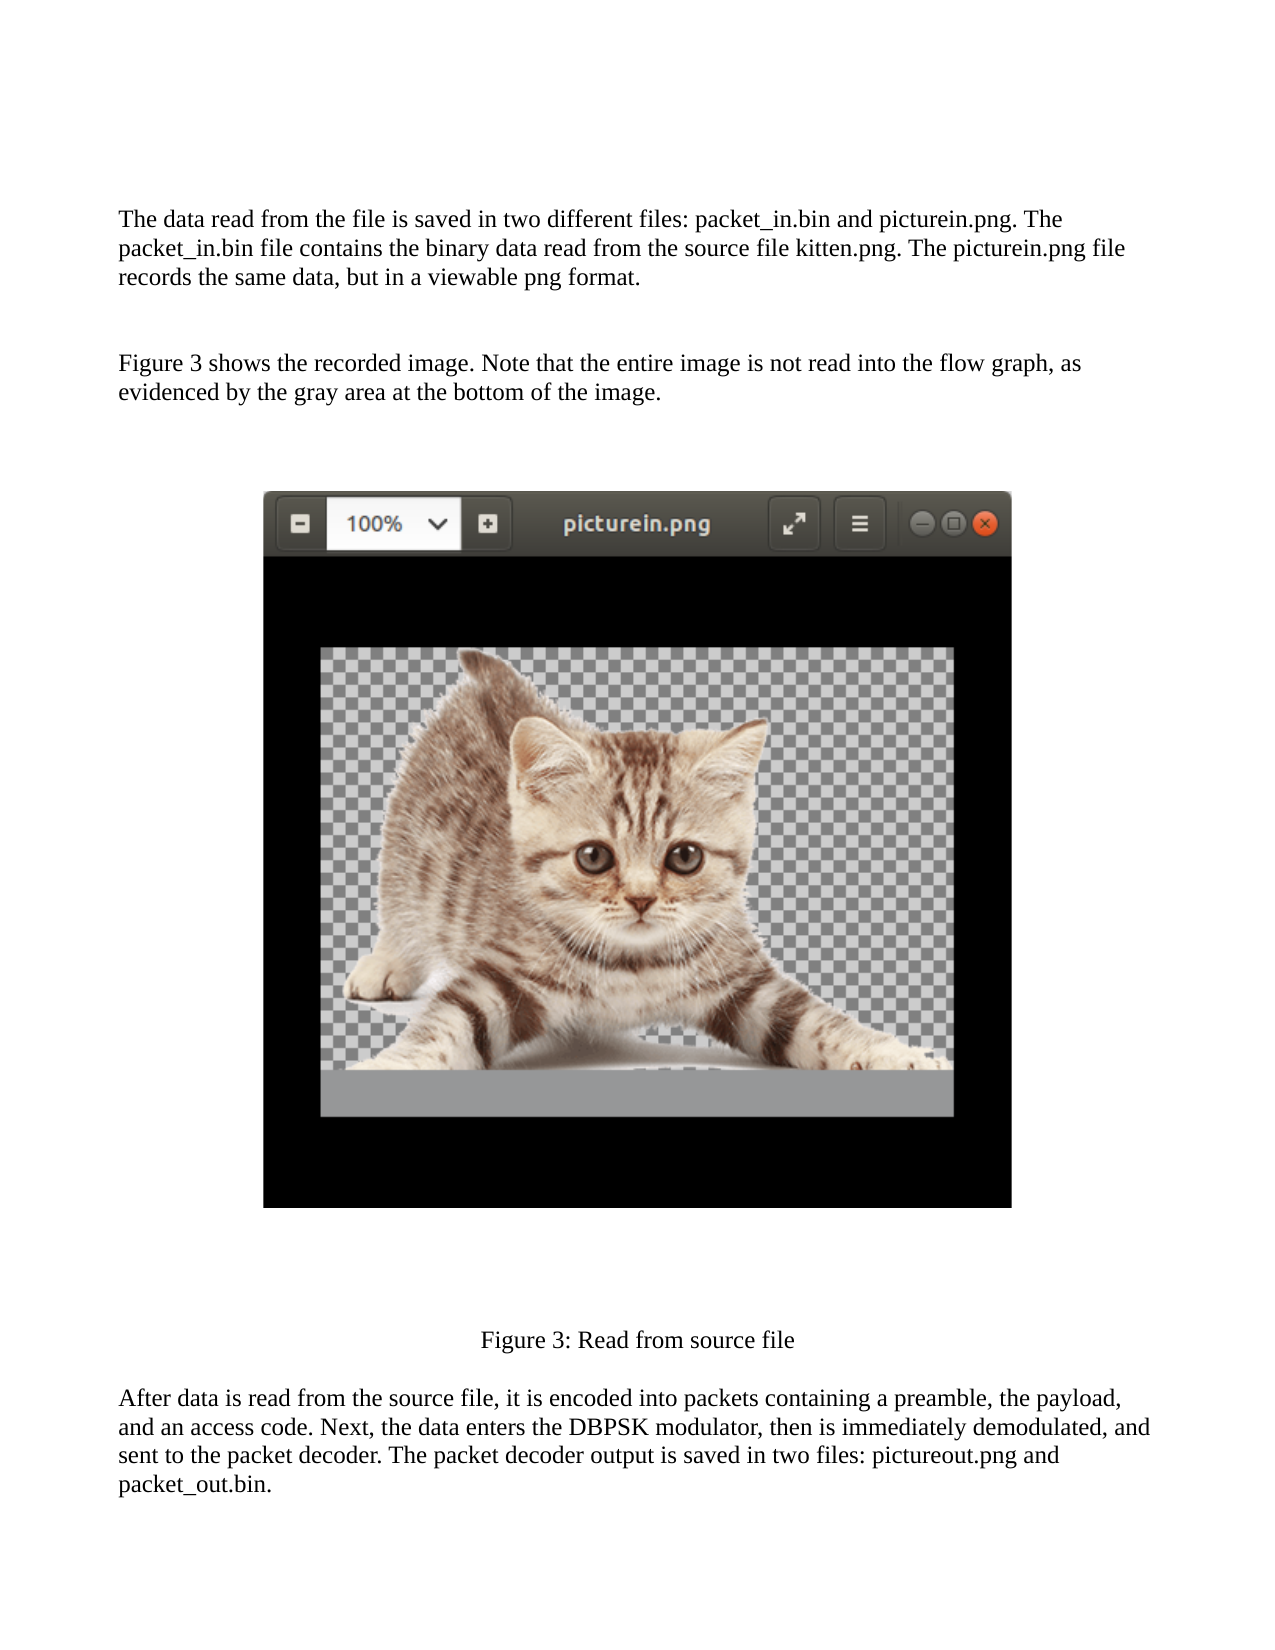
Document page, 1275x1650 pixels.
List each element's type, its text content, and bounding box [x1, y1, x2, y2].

text After data is read from the source file, it is encoded into packets containing a preamble, the payload, and an access code. Next, the data enters the DBPSK modulator, then is immediately demodulated, and sent to the packet decoder. The packet decoder output is saved in two files: pictureout.png and packet_out.bin. [118, 1383, 1157, 1498]
text Figure 3 shows the recorded image. Note that the entire image is not read into the flow graph, as evidenced by the gray area at the bottom of the image. [118, 348, 1157, 406]
text The data read from the file is saved in two different files: packet_in.bin and picturein.png. The packet_in.bin file contains the binary data read from the source file kitten.png. The picturein.png file records the same data, but in a viewable png format. [118, 204, 1157, 291]
text Figure 3: Read from source file [118, 1326, 1157, 1354]
picture [263, 491, 1012, 1208]
